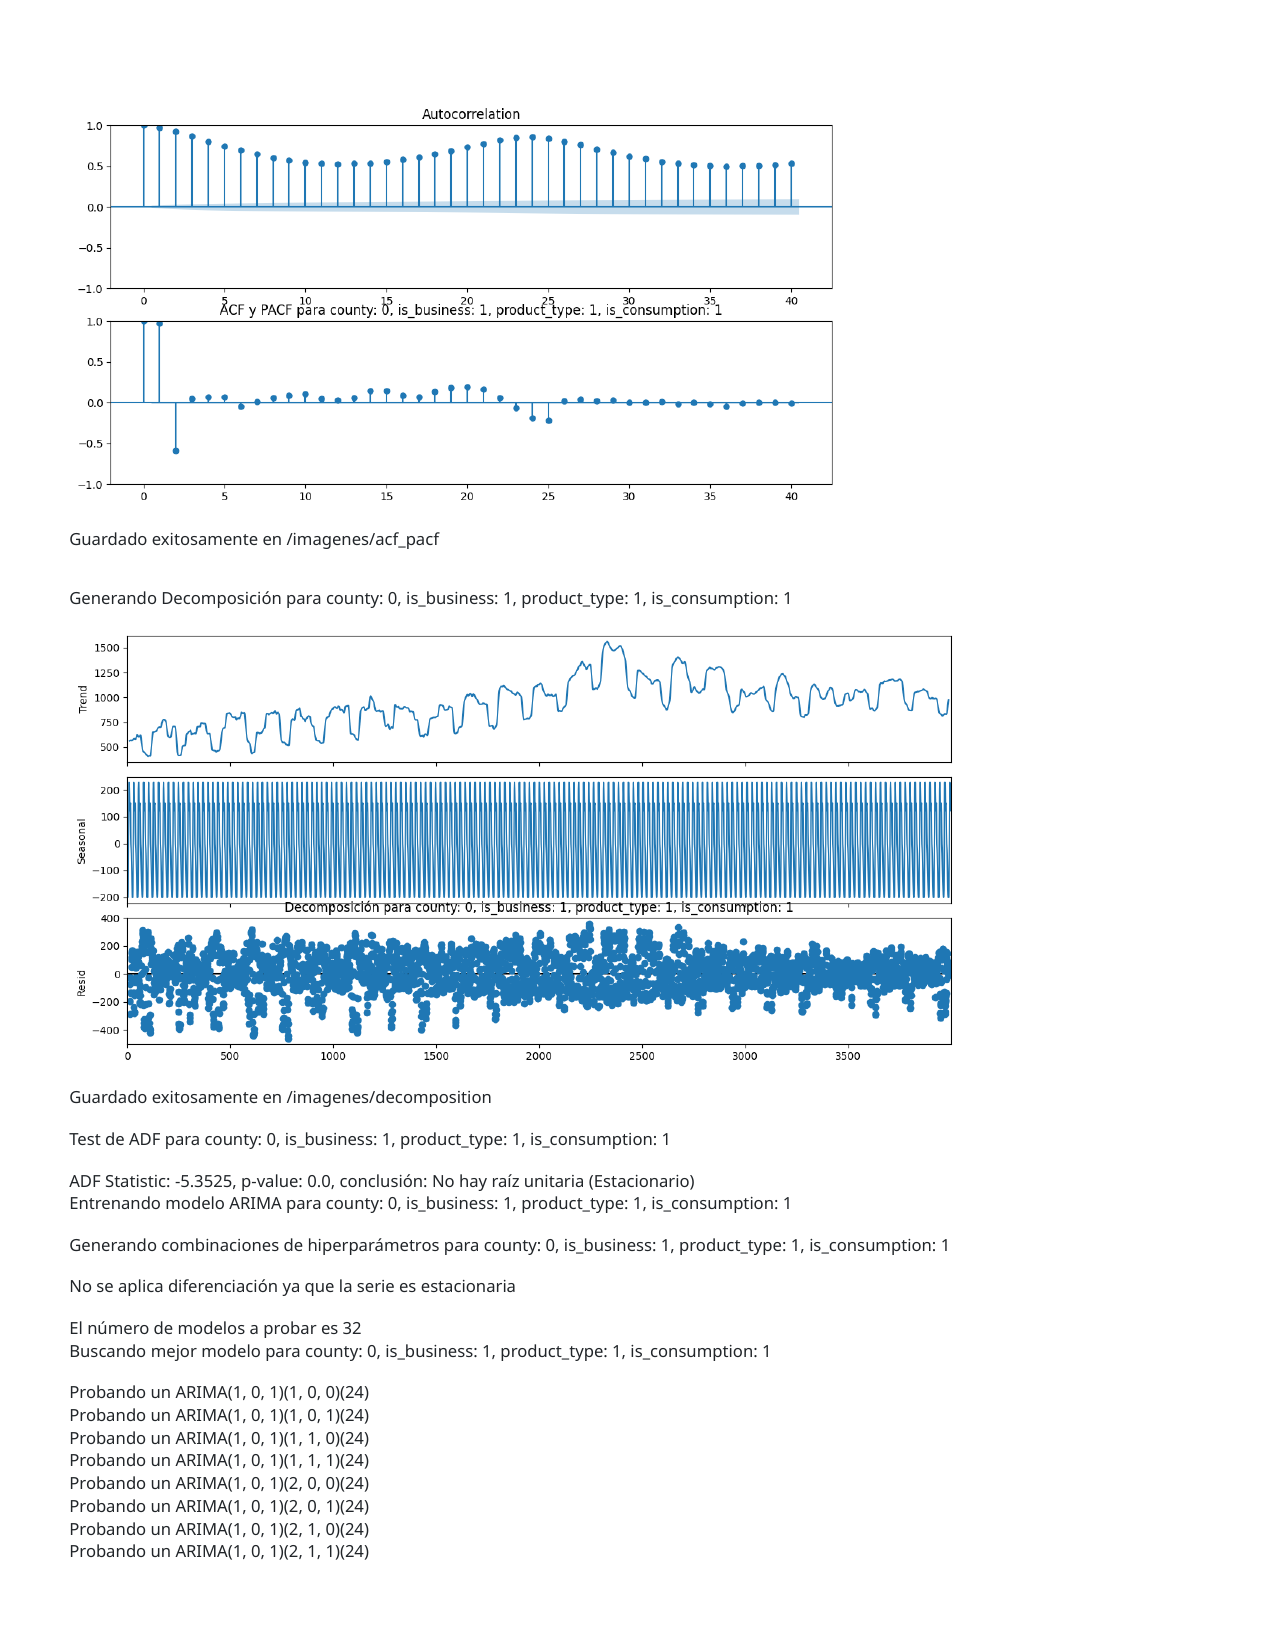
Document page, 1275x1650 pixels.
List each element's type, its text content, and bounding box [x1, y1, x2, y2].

text No se aplica diferenciación ya que la serie es estacionaria [69, 1275, 1194, 1298]
text Test de ADF para county: 0, is_business: 1, product_type: 1, is_consumption: 1 [69, 1128, 1194, 1150]
text Probando un ARIMA(1, 0, 1)(1, 0, 0)(24) [69, 1381, 1194, 1404]
picture [69, 628, 958, 1069]
text Guardado exitosamente en /imagenes/decomposition [69, 1086, 1194, 1109]
text ADF Statistic: -5.3525, p-value: 0.0, conclusión: No hay raíz unitaria (Estacionario) [69, 1169, 1194, 1192]
text Probando un ARIMA(1, 0, 1)(1, 1, 1)(24) [69, 1449, 1194, 1472]
text Probando un ARIMA(1, 0, 1)(2, 1, 1)(24) [69, 1540, 1194, 1563]
text El número de modelos a probar es 32 [69, 1317, 1194, 1339]
text Probando un ARIMA(1, 0, 1)(2, 0, 1)(24) [69, 1494, 1194, 1517]
text Buscando mejor modelo para county: 0, is_business: 1, product_type: 1, is_consumption: 1 [69, 1339, 1194, 1362]
text Entrenando modelo ARIMA para county: 0, is_business: 1, product_type: 1, is_consumption: 1 [69, 1192, 1194, 1215]
text Guardado exitosamente en /imagenes/acf_pacf [69, 527, 1194, 550]
text Generando combinaciones de hiperparámetros para county: 0, is_business: 1, product_type: 1, is_consumption: 1 [69, 1233, 1194, 1256]
text Probando un ARIMA(1, 0, 1)(1, 0, 1)(24) [69, 1404, 1194, 1426]
text Generando Decomposición para county: 0, is_business: 1, product_type: 1, is_consumption: 1 [69, 587, 1194, 609]
text Probando un ARIMA(1, 0, 1)(2, 1, 0)(24) [69, 1517, 1194, 1540]
picture [69, 100, 839, 510]
text Probando un ARIMA(1, 0, 1)(2, 0, 0)(24) [69, 1472, 1194, 1494]
text Probando un ARIMA(1, 0, 1)(1, 1, 0)(24) [69, 1426, 1194, 1449]
